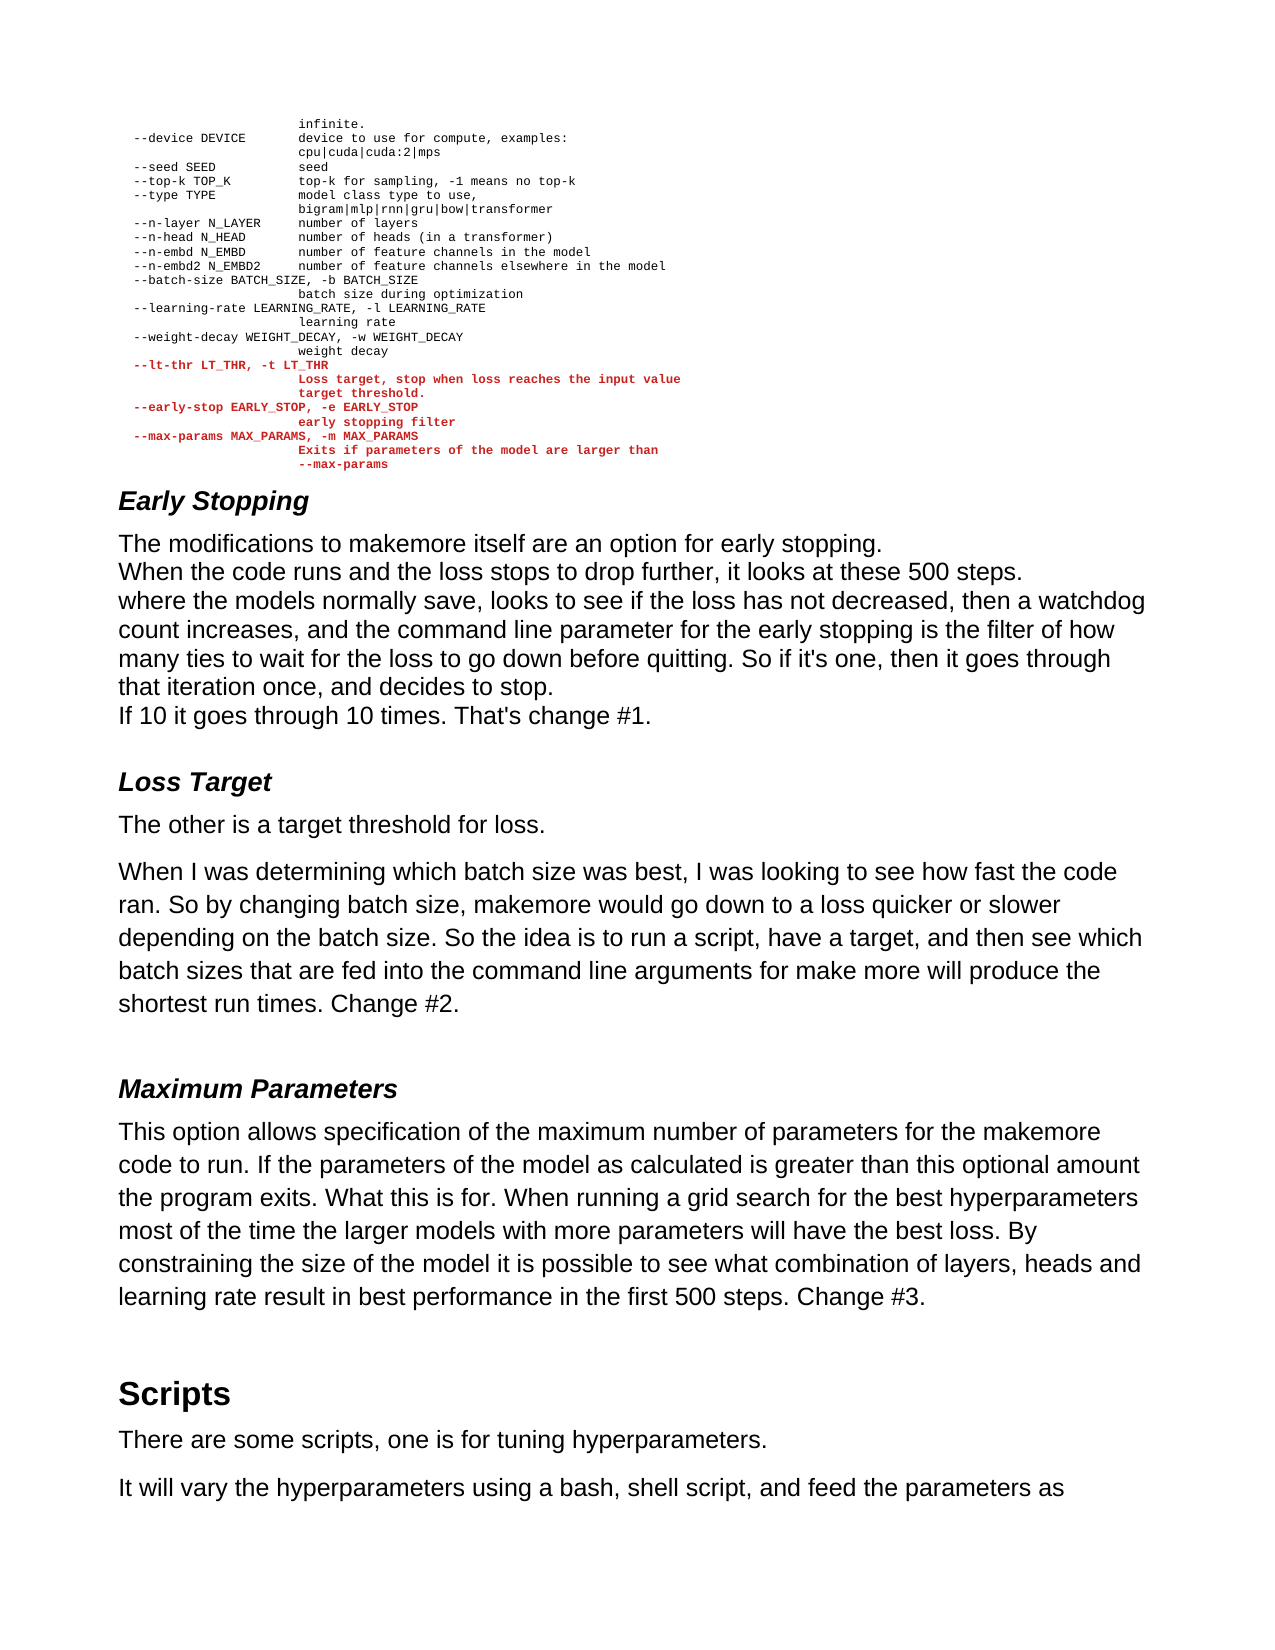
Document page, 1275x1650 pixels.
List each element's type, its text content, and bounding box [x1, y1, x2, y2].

text bigram|mlp|rnn|gru|bow|transformer [118, 203, 1157, 217]
text The modifications to makemore itself are an option for early stopping. [118, 528, 1157, 557]
text --learning-rate LEARNING_RATE, -l LEARNING_RATE [118, 302, 1157, 316]
text --n-head N_HEAD number of heads (in a transformer) [118, 231, 1157, 246]
text It will vary the hyperparameters using a bash, shell script, and feed the parameters as [118, 1473, 1157, 1501]
subtitle Loss Target [118, 766, 1157, 797]
text --max-params MAX_PARAMS, -m MAX_PARAMS [118, 430, 1157, 444]
text --device DEVICE device to use for compute, examples: [118, 132, 1157, 146]
text --n-layer N_LAYER number of layers [118, 217, 1157, 231]
text batch size during optimization [118, 288, 1157, 302]
text This option allows specification of the maximum number of parameters for the makemore code to run. If the parameters of the model as calculated is greater than this optional amount the program exits. What this is for. When running a grid search for the best hyperparameters most of the time the larger models with more parameters will have the best loss. By constraining the size of the model it is possible to see what combination of layers, heads and learning rate result in best performance in the first 500 steps. Change #3. [118, 1117, 1157, 1311]
subtitle Maximum Parameters [118, 1073, 1157, 1104]
text --n-embd N_EMBD number of feature channels in the model [118, 246, 1157, 260]
text early stopping filter [118, 416, 1157, 430]
text infinite. [118, 118, 1157, 132]
text where the models normally save, looks to see if the loss has not decreased, then a watchdog count increases, and the command line parameter for the early stopping is the filter of how many ties to wait for the loss to go down before quitting. So if it's one, then it goes through that iteration once, and decides to stop. [118, 586, 1157, 701]
text --top-k TOP_K top-k for sampling, -1 means no top-k [118, 175, 1157, 189]
text --type TYPE model class type to use, [118, 189, 1157, 203]
subtitle Scripts [118, 1374, 1157, 1412]
text When the code runs and the loss stops to drop further, it looks at these 500 steps. [118, 557, 1157, 586]
text target threshold. [118, 387, 1157, 401]
text --early-stop EARLY_STOP, -e EARLY_STOP [118, 401, 1157, 416]
text There are some scripts, one is for tuning hyperparameters. [118, 1425, 1157, 1454]
text --seed SEED seed [118, 161, 1157, 175]
text --max-params [118, 458, 1157, 472]
text If 10 it goes through 10 times. That's change #1. [118, 701, 1157, 730]
subtitle Early Stopping [118, 485, 1157, 516]
text --weight-decay WEIGHT_DECAY, -w WEIGHT_DECAY [118, 331, 1157, 345]
text --batch-size BATCH_SIZE, -b BATCH_SIZE [118, 274, 1157, 288]
text --n-embd2 N_EMBD2 number of feature channels elsewhere in the model [118, 260, 1157, 274]
text Loss target, stop when loss reaches the input value [118, 373, 1157, 387]
text The other is a target threshold for loss. [118, 810, 1157, 838]
text cpu|cuda|cuda:2|mps [118, 146, 1157, 161]
text When I was determining which batch size was best, I was looking to see how fast the code ran. So by changing batch size, makemore would go down to a loss quicker or slower depending on the batch size. So the idea is to run a script, have a target, and then see which batch sizes that are fed into the command line arguments for make more will produce the shortest run times. Change #2. [118, 857, 1157, 1018]
text weight decay [118, 345, 1157, 359]
text learning rate [118, 316, 1157, 331]
text Exits if parameters of the model are larger than [118, 444, 1157, 458]
text --lt-thr LT_THR, -t LT_THR [118, 359, 1157, 373]
